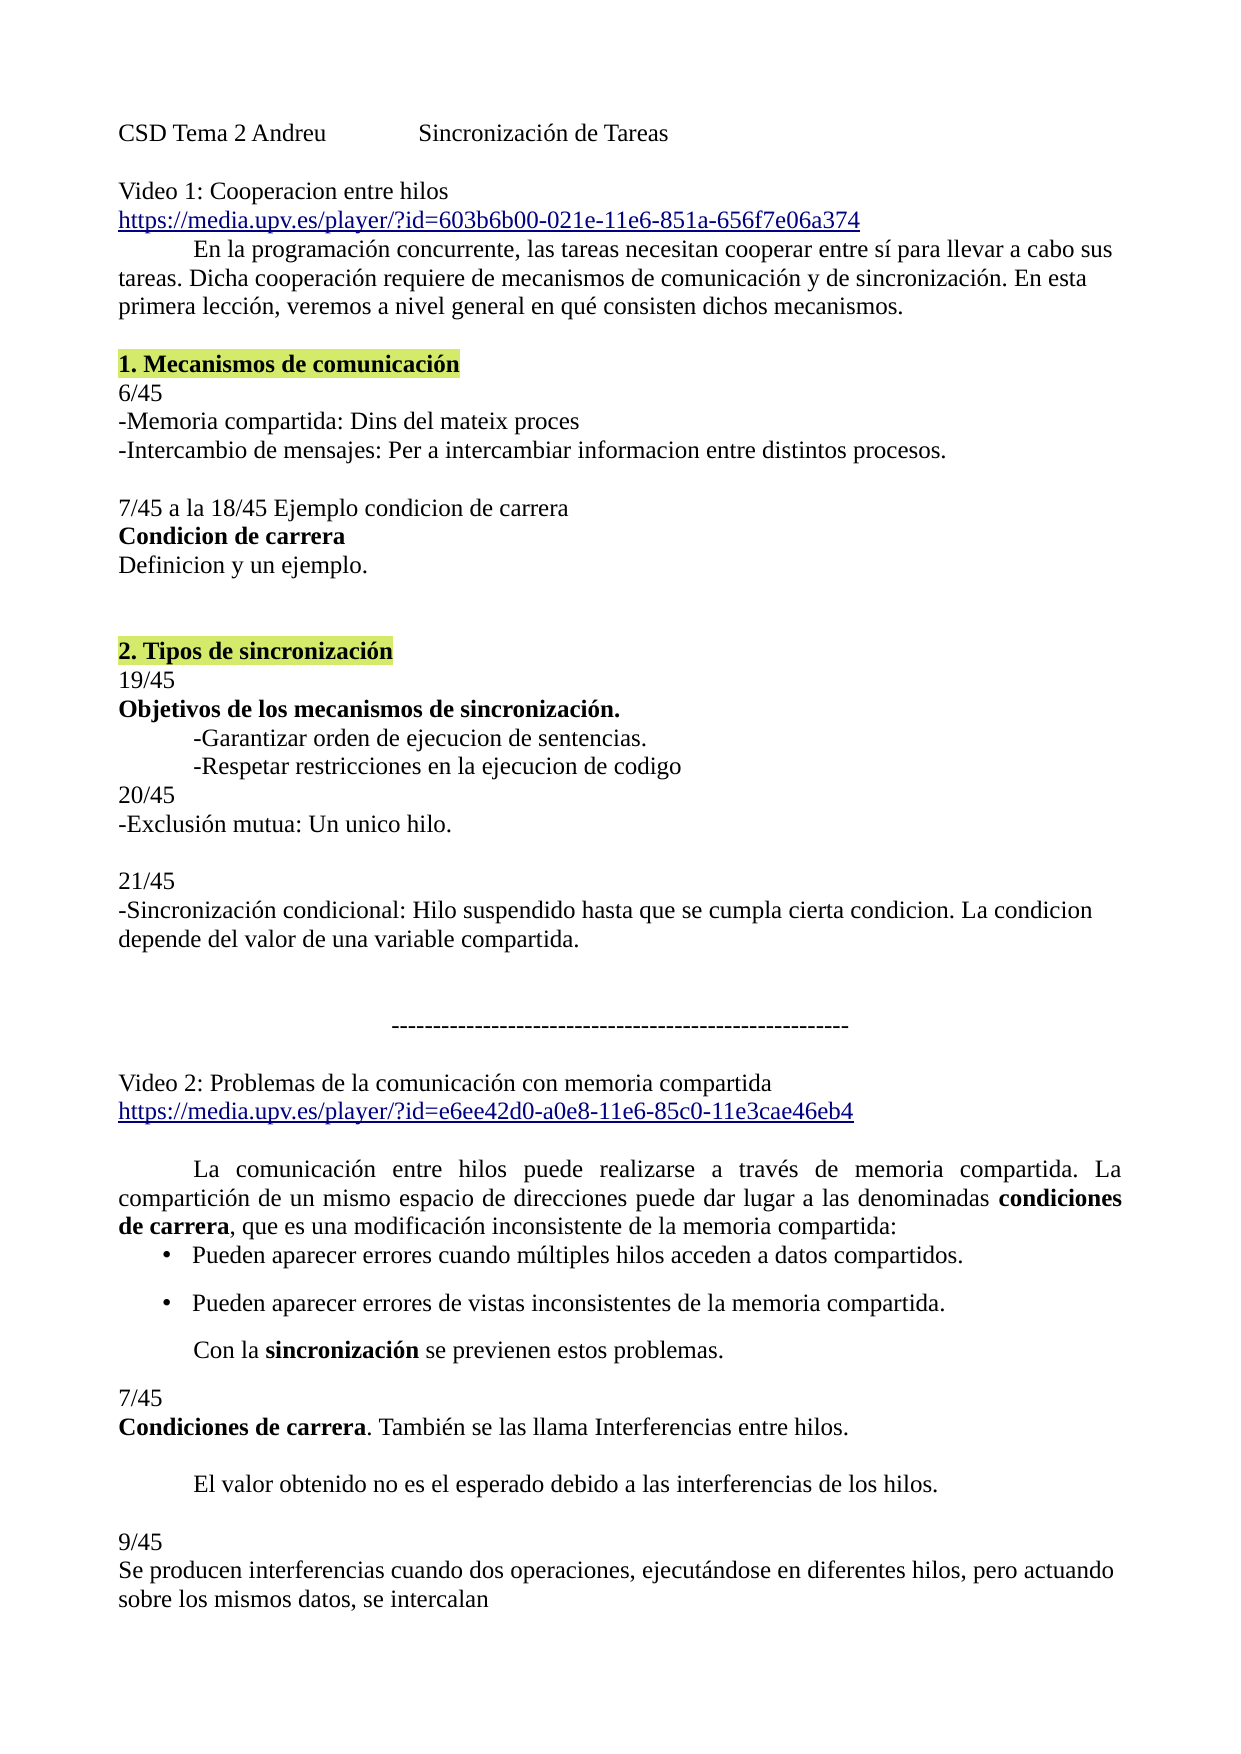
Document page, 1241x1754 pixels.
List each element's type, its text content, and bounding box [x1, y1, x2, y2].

text 20/45 [118, 780, 1122, 809]
text https://media.upv.es/player/?id=603b6b00-021e-11e6-851a-656f7e06a374 [118, 205, 1122, 234]
text -Exclusión mutua: Un unico hilo. [118, 809, 1122, 838]
list Pueden aparecer errores cuando múltiples hilos acceden a datos compartidos. [162, 1240, 1122, 1269]
text -Garantizar orden de ejecucion de sentencias. [118, 723, 1122, 751]
text -Respetar restricciones en la ejecucion de codigo [118, 751, 1122, 780]
text -Intercambio de mensajes: Per a intercambiar informacion entre distintos procesos. [118, 435, 1122, 464]
list Pueden aparecer errores de vistas inconsistentes de la memoria compartida. [162, 1288, 1122, 1316]
text 6/45 [118, 378, 1122, 406]
text Condiciones de carrera. También se las llama Interferencias entre hilos. [118, 1412, 1122, 1440]
text ------------------------------------------------------- [118, 1010, 1122, 1039]
text En la programación concurrente, las tareas necesitan cooperar entre sí para llevar a cabo sus tareas. Dicha cooperación requiere de mecanismos de comunicación y de sincronización. En esta primera lección, veremos a nivel general en qué consisten dichos mecanismos. [118, 234, 1122, 320]
text 1. Mecanismos de comunicación [118, 349, 1122, 378]
text 7/45 [118, 1383, 1122, 1412]
text https://media.upv.es/player/?id=e6ee42d0-a0e8-11e6-85c0-11e3cae46eb4 [118, 1096, 1122, 1125]
text Objetivos de los mecanismos de sincronización. [118, 694, 1122, 723]
text Video 2: Problemas de la comunicación con memoria compartida [118, 1068, 1122, 1096]
text Se producen interferencias cuando dos operaciones, ejecutándose en diferentes hilos, pero actuando sobre los mismos datos, se intercalan [118, 1555, 1122, 1613]
text 19/45 [118, 665, 1122, 694]
text -Sincronización condicional: Hilo suspendido hasta que se cumpla cierta condicion. La condicion depende del valor de una variable compartida. [118, 895, 1122, 953]
text Video 1: Cooperacion entre hilos [118, 176, 1122, 205]
text Con la sincronización se previenen estos problemas. [118, 1335, 1122, 1364]
text Definicion y un ejemplo. [118, 550, 1122, 579]
text La comunicación entre hilos puede realizarse a través de memoria compartida. La compartición de un mismo espacio de direcciones puede dar lugar a las denominadas condiciones de carrera, que es una modificación inconsistente de la memoria compartida: [118, 1154, 1122, 1240]
text -Memoria compartida: Dins del mateix proces [118, 406, 1122, 435]
text 9/45 [118, 1527, 1122, 1555]
text Condicion de carrera [118, 521, 1122, 550]
text 2. Tipos de sincronización [118, 636, 1122, 665]
text El valor obtenido no es el esperado debido a las interferencias de los hilos. [118, 1469, 1122, 1498]
text 7/45 a la 18/45 Ejemplo condicion de carrera [118, 493, 1122, 521]
text 21/45 [118, 866, 1122, 895]
